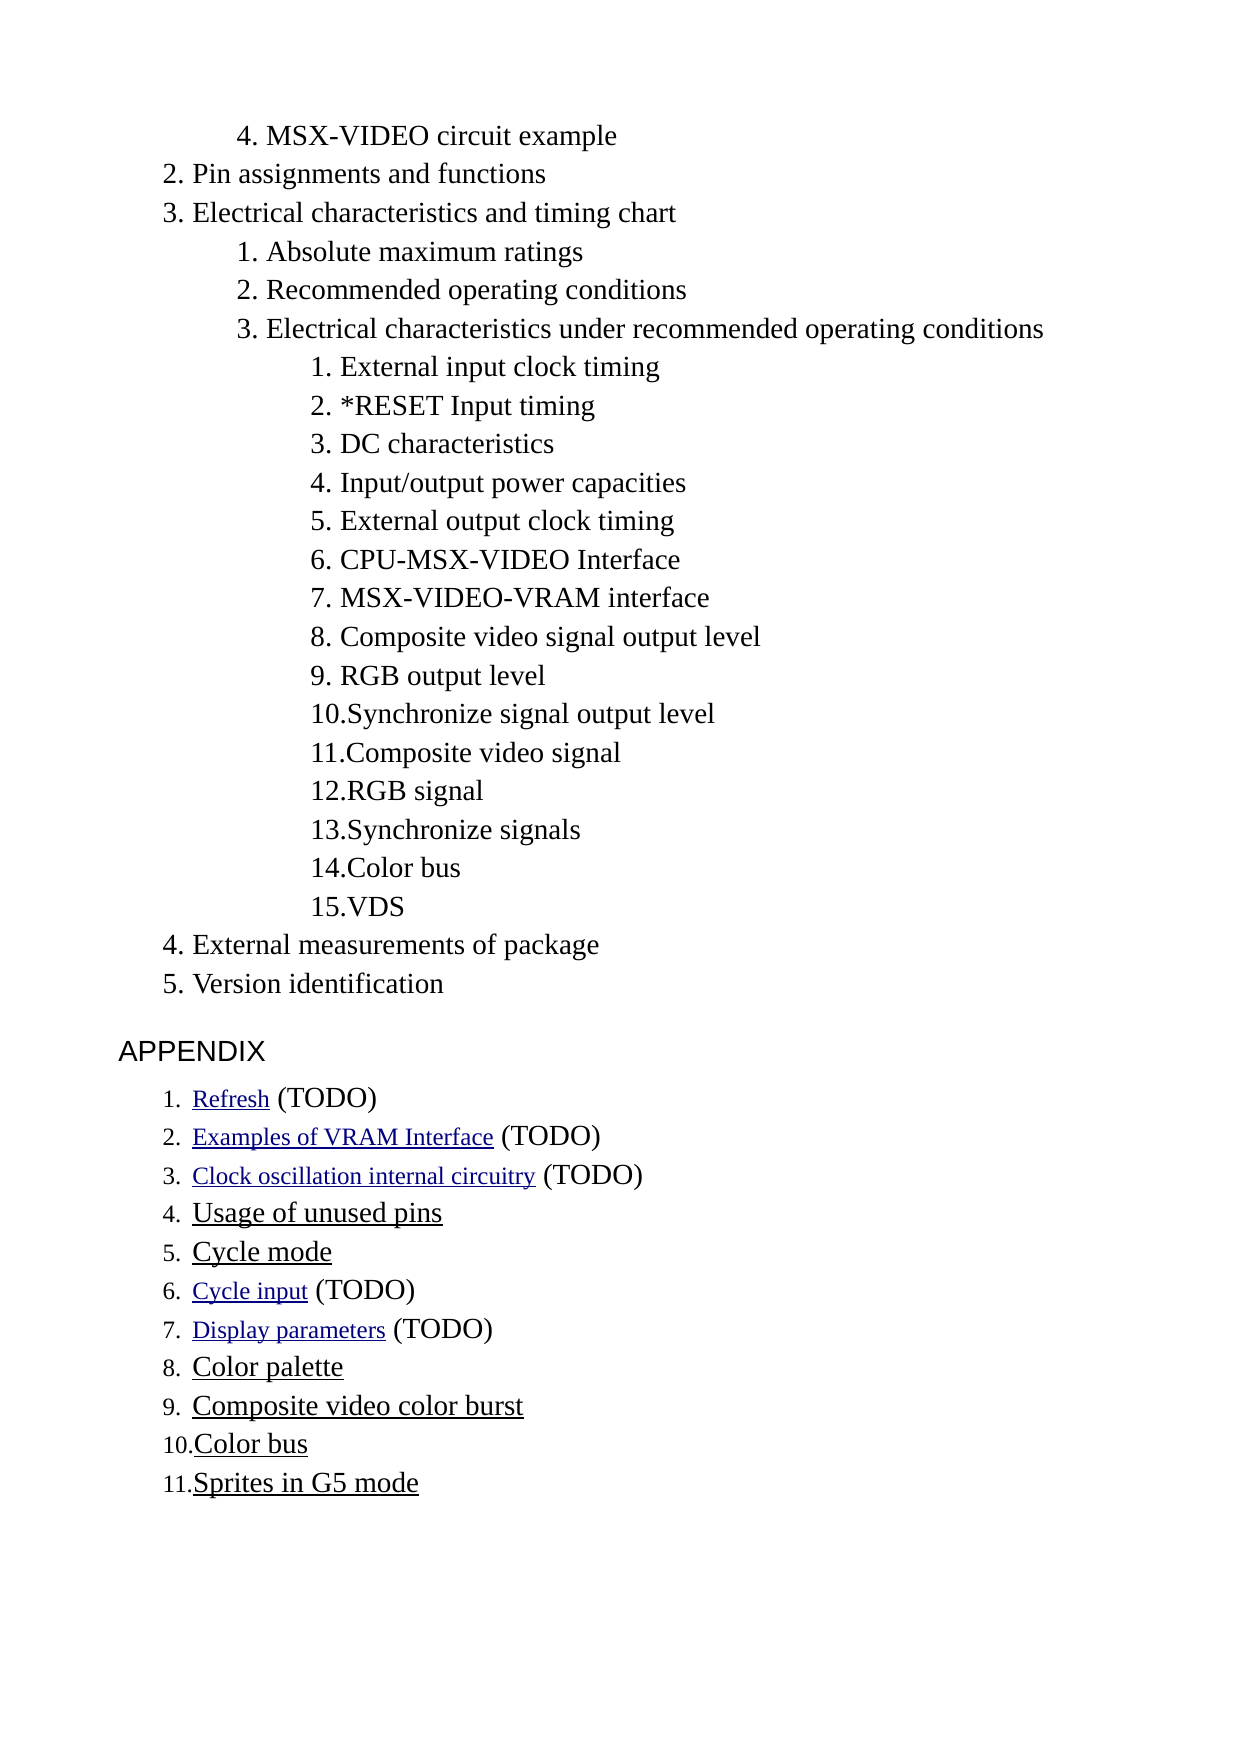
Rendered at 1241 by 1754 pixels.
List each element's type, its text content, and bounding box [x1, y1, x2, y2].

list External output clock timing [310, 503, 1122, 537]
list Color palette [162, 1349, 1122, 1383]
list MSX-VIDEO-VRAM interface [310, 581, 1122, 614]
list Color bus [310, 850, 1122, 884]
list Input/output power capacities [310, 465, 1122, 498]
list Composite video signal output level [310, 619, 1122, 653]
list DC characteristics [310, 426, 1122, 460]
list Clock oscillation internal circuitry (TODO) [162, 1157, 1122, 1190]
list RGB signal [310, 773, 1122, 807]
list Refresh (TODO) [162, 1080, 1122, 1113]
list Display parameters (TODO) [162, 1311, 1122, 1344]
list Composite video signal [310, 735, 1122, 768]
list Electrical characteristics and timing chart [162, 195, 1122, 229]
list MSX-VIDEO circuit example [236, 118, 1122, 152]
list Version identification [162, 966, 1122, 999]
list Absolute maximum ratings [236, 234, 1122, 267]
list Cycle input (TODO) [162, 1272, 1122, 1306]
list Pin assignments and functions [162, 157, 1122, 190]
list Composite video color burst [162, 1388, 1122, 1422]
list *RESET Input timing [310, 388, 1122, 421]
list Synchronize signals [310, 812, 1122, 845]
list Color bus [162, 1427, 1122, 1460]
list External input clock timing [310, 349, 1122, 383]
list External measurements of package [162, 927, 1122, 961]
list Sprites in G5 mode [162, 1465, 1122, 1499]
subtitle APPENDIX [118, 1034, 1122, 1067]
list Electrical characteristics under recommended operating conditions [236, 311, 1122, 344]
list CPU-MSX-VIDEO Interface [310, 542, 1122, 576]
list Usage of unused pins [162, 1195, 1122, 1229]
list Recommended operating conditions [236, 272, 1122, 306]
list Synchronize signal output level [310, 696, 1122, 730]
list RGB output level [310, 658, 1122, 691]
list Cycle mode [162, 1234, 1122, 1267]
list Examples of VRAM Interface (TODO) [162, 1118, 1122, 1152]
list VDS [310, 889, 1122, 922]
